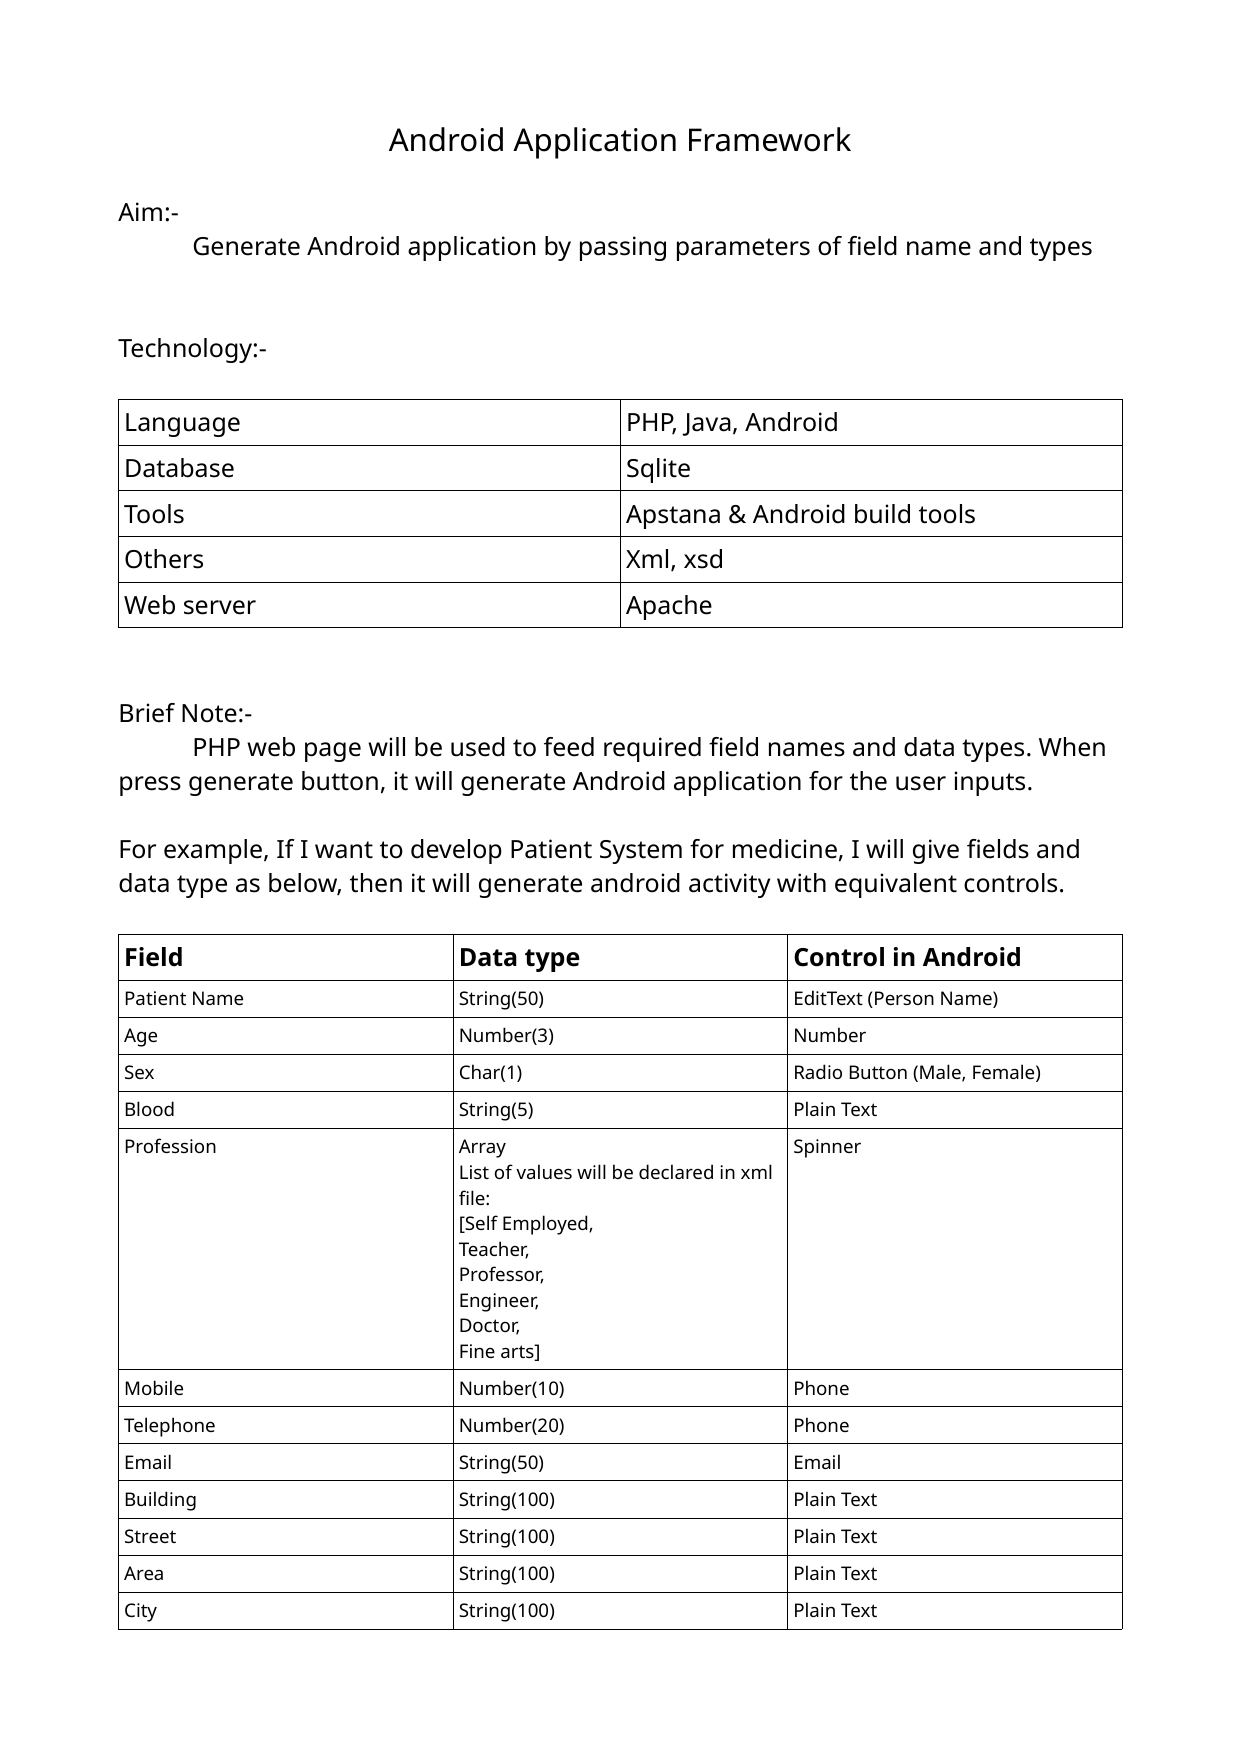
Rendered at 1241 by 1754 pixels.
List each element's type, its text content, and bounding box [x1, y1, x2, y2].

table_cell Street [119, 1519, 453, 1554]
table_cell String(50) [454, 981, 787, 1017]
table_cell Email [119, 1444, 453, 1480]
table_cell Blood [119, 1092, 453, 1128]
table_cell Web server [119, 583, 620, 627]
table_cell String(100) [454, 1481, 787, 1517]
table_cell Telephone [119, 1407, 453, 1443]
text Aim:- [118, 195, 1122, 229]
table_header Language [119, 400, 620, 445]
table_cell EditText (Person Name) [788, 981, 1122, 1017]
table_cell Array List of values will be declared in xml file: [Self Employed, Teacher, Professor, Engineer, Doctor, Fine arts] [454, 1129, 787, 1369]
table_cell Number(20) [454, 1407, 787, 1443]
text Android Application Framework [118, 118, 1122, 161]
table_cell Plain Text [788, 1593, 1122, 1629]
table_cell City [119, 1593, 453, 1629]
text For example, If I want to develop Patient System for medicine, I will give fields and data type as below, then it will generate android activity with equivalent controls. [118, 832, 1122, 900]
table_cell Sqlite [621, 446, 1122, 490]
table_cell Patient Name [119, 981, 453, 1017]
table_cell Apache [621, 583, 1122, 627]
table_cell Area [119, 1556, 453, 1592]
table_cell Radio Button (Male, Female) [788, 1055, 1122, 1091]
table_cell Age [119, 1018, 453, 1054]
table_cell Plain Text [788, 1481, 1122, 1517]
table_cell Building [119, 1481, 453, 1517]
text Brief Note:- [118, 696, 1122, 729]
text PHP web page will be used to feed required field names and data types. When press generate button, it will generate Android application for the user inputs. [118, 729, 1122, 798]
table_header Data type [454, 935, 787, 979]
table_cell Plain Text [788, 1092, 1122, 1128]
table_cell String(100) [454, 1556, 787, 1592]
text Generate Android application by passing parameters of field name and types [118, 229, 1122, 263]
table_header Field [119, 935, 453, 979]
table_header Control in Android [788, 935, 1122, 979]
table_cell Number [788, 1018, 1122, 1054]
table_cell Tools [119, 491, 620, 536]
table_cell Number(10) [454, 1370, 787, 1406]
table_cell Phone [788, 1407, 1122, 1443]
table_cell String(100) [454, 1519, 787, 1554]
table_cell String(5) [454, 1092, 787, 1128]
table_cell Plain Text [788, 1556, 1122, 1592]
table_header PHP, Java, Android [621, 400, 1122, 445]
table_cell Phone [788, 1370, 1122, 1406]
table_cell Spinner [788, 1129, 1122, 1369]
table_cell Email [788, 1444, 1122, 1480]
table_cell Others [119, 537, 620, 582]
text Technology:- [118, 331, 1122, 365]
table_cell Database [119, 446, 620, 490]
table_cell Profession [119, 1129, 453, 1369]
table_cell Xml, xsd [621, 537, 1122, 582]
table_cell Mobile [119, 1370, 453, 1406]
table_cell Sex [119, 1055, 453, 1091]
table_cell String(50) [454, 1444, 787, 1480]
table_cell Char(1) [454, 1055, 787, 1091]
table_cell Number(3) [454, 1018, 787, 1054]
table_cell Apstana & Android build tools [621, 491, 1122, 536]
table_cell Plain Text [788, 1519, 1122, 1554]
table_cell String(100) [454, 1593, 787, 1629]
